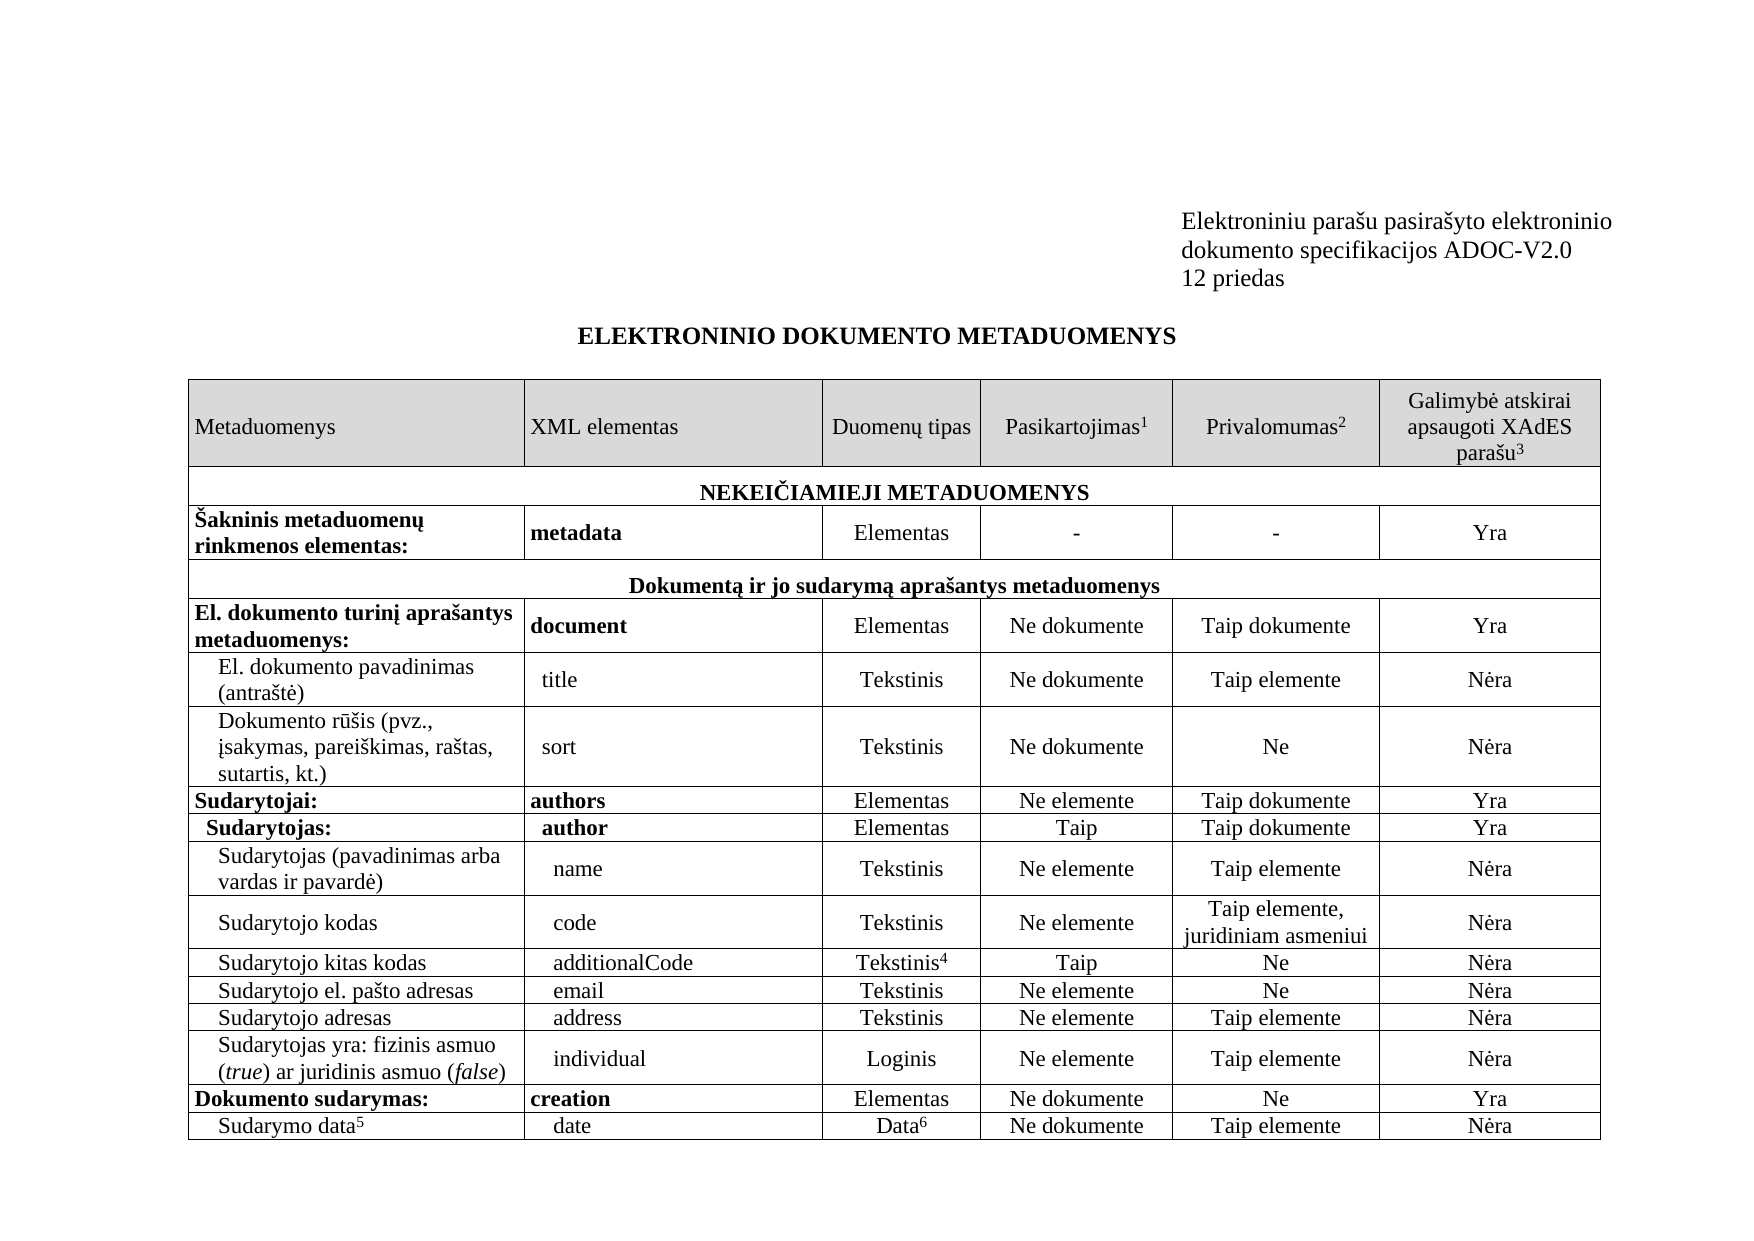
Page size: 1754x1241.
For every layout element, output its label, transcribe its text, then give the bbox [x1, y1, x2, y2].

table_cell Sudarymo data5 [189, 1113, 524, 1139]
table_cell El. dokumento pavadinimas (antraštė) [189, 653, 524, 706]
table_cell Dokumentą ir jo sudarymą aprašantys metaduomenys [189, 560, 1600, 598]
table_cell NEKEIČIAMIEJI metaduomenys [189, 467, 1600, 505]
table_cell Nėra [1380, 653, 1600, 706]
text Elektroniniu parašu pasirašyto elektroninio dokumento specifikacijos ADOC-V2.0 [1181, 206, 1636, 263]
table_cell Ne elemente [981, 842, 1172, 894]
table_cell Ne elemente [981, 1004, 1172, 1030]
table_cell Nėra [1380, 896, 1600, 948]
table_cell Tekstinis [823, 707, 980, 786]
table_cell Elementas [823, 506, 980, 559]
table_cell Tekstinis [823, 653, 980, 706]
table_cell Ne [1173, 707, 1379, 786]
table_cell Sudarytojo kodas [189, 896, 524, 948]
table_cell Taip dokumente [1173, 599, 1379, 652]
table_cell creation [525, 1085, 822, 1112]
table_cell Nėra [1380, 842, 1600, 894]
table_cell Ne dokumente [981, 1113, 1172, 1139]
table_cell Ne dokumente [981, 599, 1172, 652]
table_cell Taip elemente [1173, 1031, 1379, 1084]
table_cell Tekstinis [823, 1004, 980, 1030]
table_cell Loginis [823, 1031, 980, 1084]
table_cell Taip elemente [1173, 842, 1379, 894]
table_cell Yra [1380, 814, 1600, 841]
table_cell Ne elemente [981, 787, 1172, 813]
table_cell Ne dokumente [981, 707, 1172, 786]
table_cell Elementas [823, 1085, 980, 1112]
table_cell Sudarytojai: [189, 787, 524, 813]
table_cell Taip elemente [1173, 1113, 1379, 1139]
table_cell Elementas [823, 599, 980, 652]
table_cell name [525, 842, 822, 894]
table_cell author [525, 814, 822, 841]
table_header Privalomumas2 [1173, 380, 1379, 466]
table_cell - [1173, 506, 1379, 559]
table_cell Elementas [823, 814, 980, 841]
table_cell Yra [1380, 506, 1600, 559]
table_cell Nėra [1380, 1031, 1600, 1084]
table_cell Ne dokumente [981, 1085, 1172, 1112]
table_cell Nėra [1380, 977, 1600, 1003]
table_header Duomenų tipas [823, 380, 980, 466]
table_cell Ne elemente [981, 1031, 1172, 1084]
table_cell Nėra [1380, 1113, 1600, 1139]
table_header XML elementas [525, 380, 822, 466]
table_cell Yra [1380, 599, 1600, 652]
table_cell Taip elemente [1173, 1004, 1379, 1030]
table_cell Dokumento sudarymas: [189, 1085, 524, 1112]
table_cell Nėra [1380, 1004, 1600, 1030]
table_cell Yra [1380, 1085, 1600, 1112]
table_header Galimybė atskirai apsaugoti XAdES parašu3 [1380, 380, 1600, 466]
table_cell Yra [1380, 787, 1600, 813]
table_cell Sudarytojo el. pašto adresas [189, 977, 524, 1003]
table_cell Dokumento rūšis (pvz., įsakymas, pareiškimas, raštas, sutartis, kt.) [189, 707, 524, 786]
table_cell Taip [981, 949, 1172, 976]
table_cell Elementas [823, 787, 980, 813]
table_cell Sudarytojo kitas kodas [189, 949, 524, 976]
text 12 priedas [1181, 263, 1647, 292]
table_cell Taip dokumente [1173, 787, 1379, 813]
table_header Metaduomenys [189, 380, 524, 466]
table_cell Taip [981, 814, 1172, 841]
table_cell Sudarytojas (pavadinimas arba vardas ir pavardė) [189, 842, 524, 894]
table_cell Ne dokumente [981, 653, 1172, 706]
table_cell Nėra [1380, 949, 1600, 976]
table_cell Ne elemente [981, 977, 1172, 1003]
table_cell document [525, 599, 822, 652]
table_cell Ne elemente [981, 896, 1172, 948]
table_cell El. dokumento turinį aprašantys metaduomenys: [189, 599, 524, 652]
text ELEKTRONINIO DOKUMENTO METADUOMENYS [118, 321, 1636, 350]
table_cell Taip elemente, juridiniam asmeniui [1173, 896, 1379, 948]
table_cell Taip dokumente [1173, 814, 1379, 841]
table_cell Sudarytojas: [189, 814, 524, 841]
table_cell Ne [1173, 977, 1379, 1003]
table_cell sort [525, 707, 822, 786]
table_cell Šakninis metaduomenų rinkmenos elementas: [189, 506, 524, 559]
table_cell Tekstinis [823, 977, 980, 1003]
table_cell email [525, 977, 822, 1003]
table_cell - [981, 506, 1172, 559]
table_cell authors [525, 787, 822, 813]
table_cell Tekstinis4 [823, 949, 980, 976]
table_cell Nėra [1380, 707, 1600, 786]
table_cell address [525, 1004, 822, 1030]
table_cell date [525, 1113, 822, 1139]
table_cell additionalCode [525, 949, 822, 976]
table_cell Ne [1173, 1085, 1379, 1112]
table_cell Sudarytojo adresas [189, 1004, 524, 1030]
table_cell Tekstinis [823, 896, 980, 948]
table_cell Data6 [823, 1113, 980, 1139]
table_cell Tekstinis [823, 842, 980, 894]
table_cell Sudarytojas yra: fizinis asmuo (true) ar juridinis asmuo (false) [189, 1031, 524, 1084]
table_cell metadata [525, 506, 822, 559]
table_cell Taip elemente [1173, 653, 1379, 706]
table_cell Ne [1173, 949, 1379, 976]
table_cell title [525, 653, 822, 706]
table_header Pasikartojimas1 [981, 380, 1172, 466]
table_cell individual [525, 1031, 822, 1084]
table_cell code [525, 896, 822, 948]
